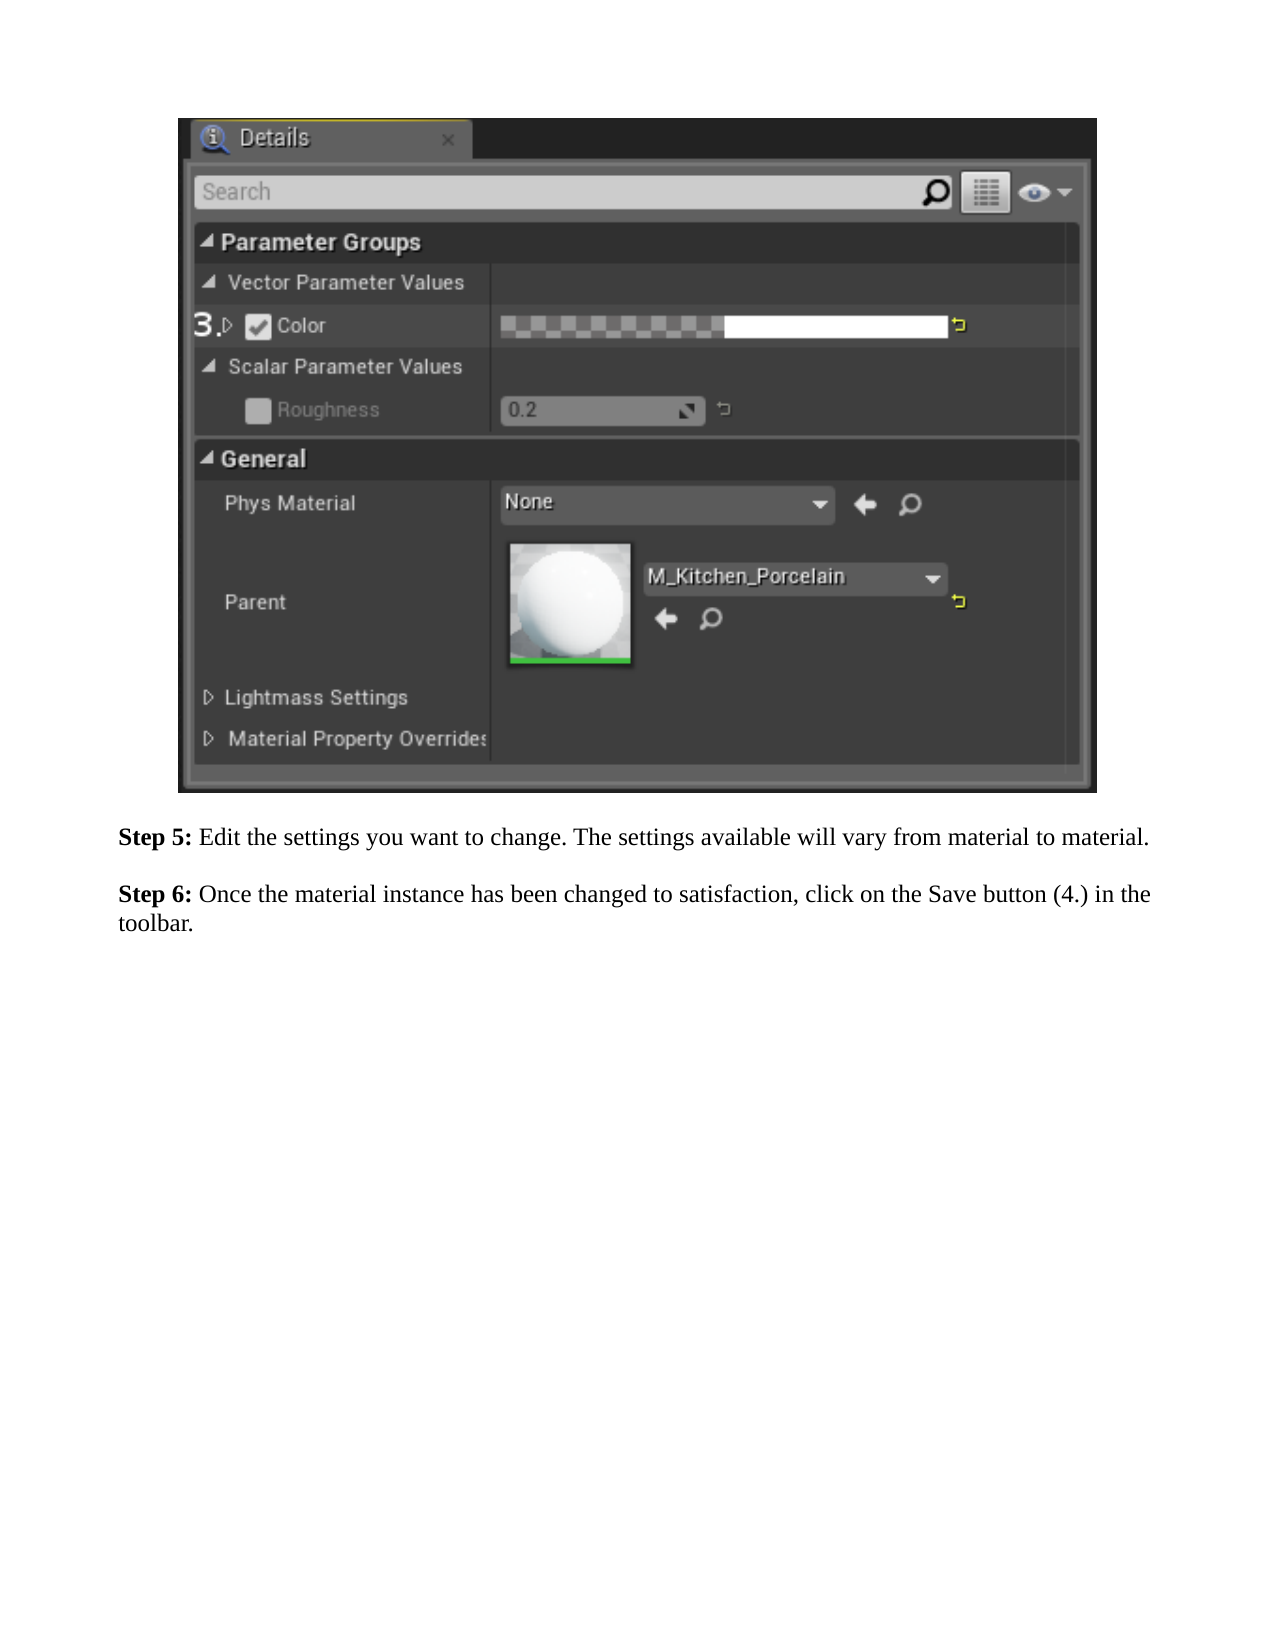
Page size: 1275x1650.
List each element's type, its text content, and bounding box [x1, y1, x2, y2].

picture [178, 118, 1097, 793]
text Step 5: Edit the settings you want to change. The settings available will vary from material to material. [118, 822, 1157, 850]
text Step 6: Once the material instance has been changed to satisfaction, click on the Save button (4.) in the toolbar. [118, 879, 1157, 937]
